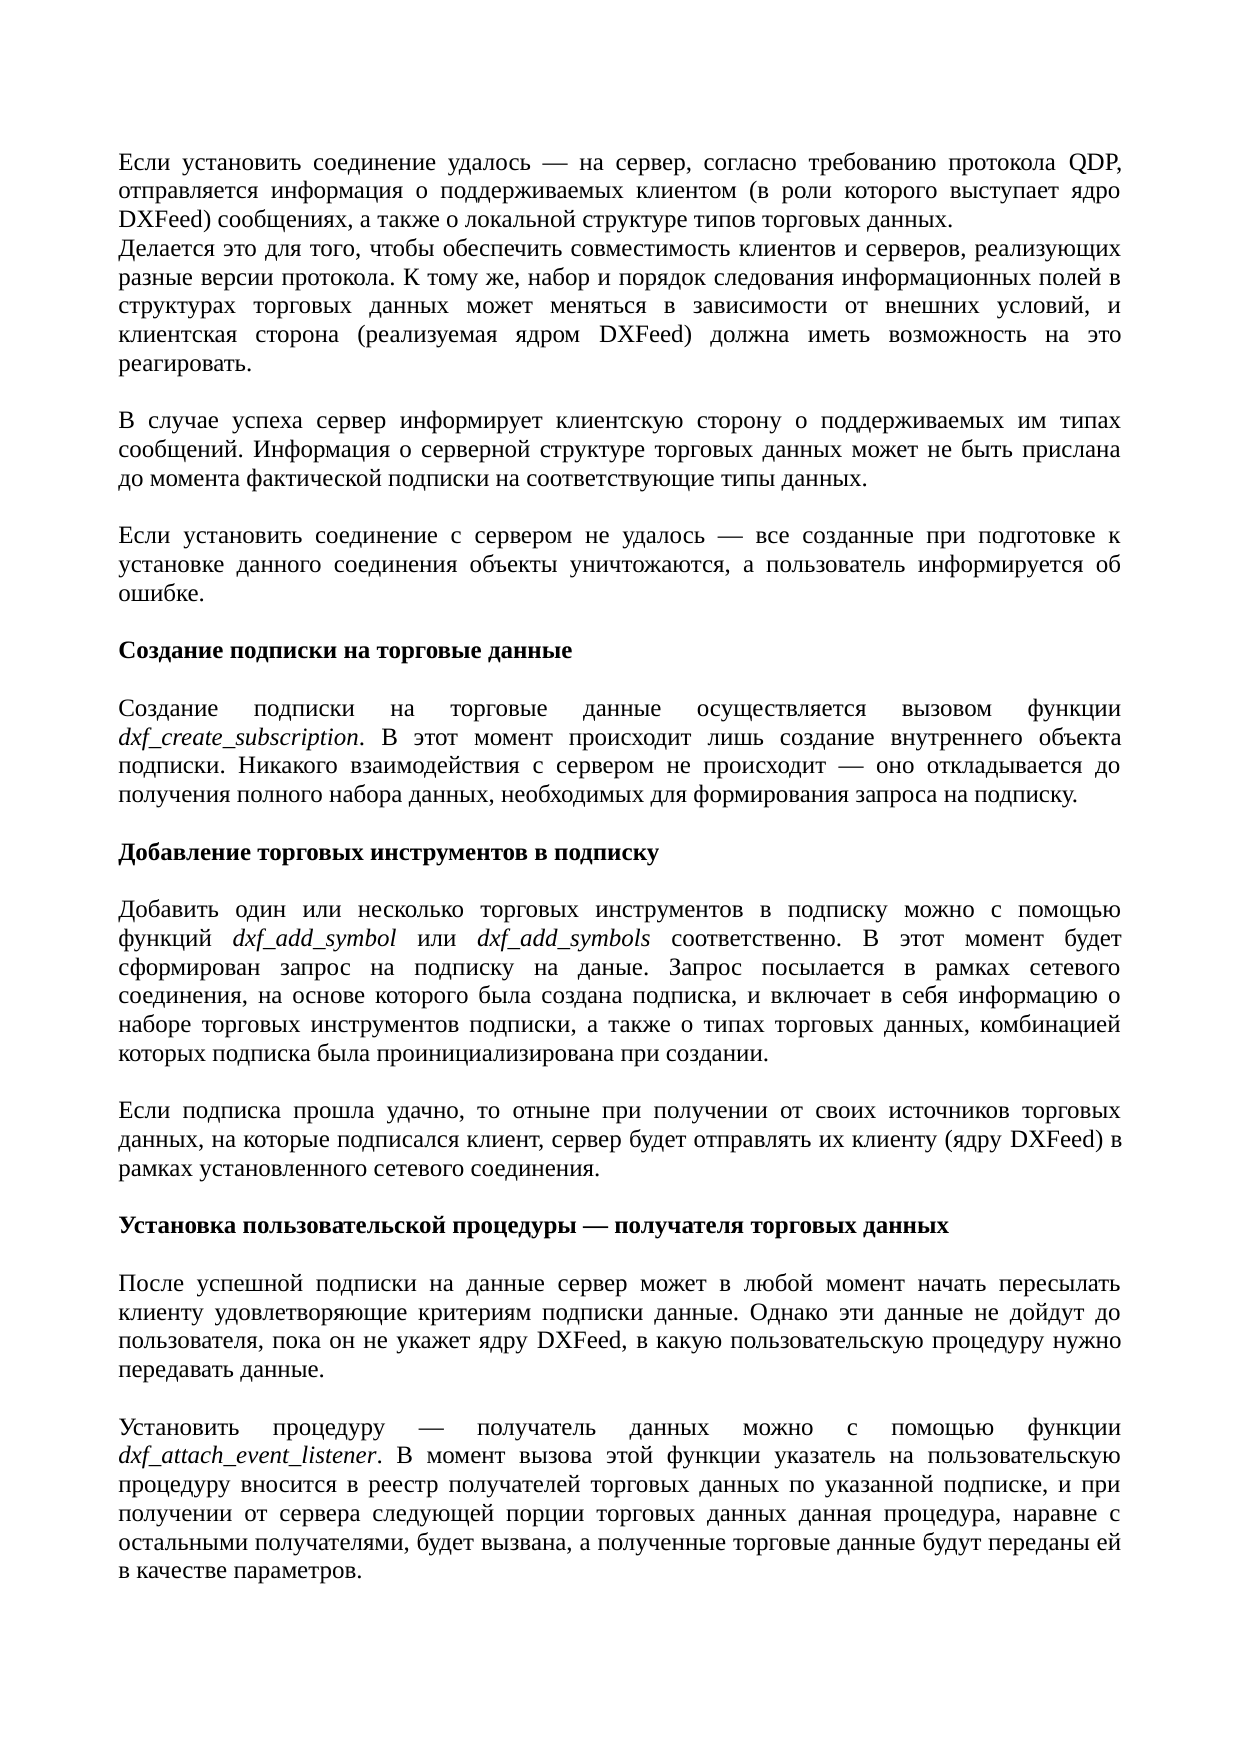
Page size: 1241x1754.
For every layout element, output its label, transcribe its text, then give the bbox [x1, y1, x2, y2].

text Если установить соединение с сервером не удалось — все созданные при подготовке к установке данного соединения объекты уничтожаются, а пользователь информируется об ошибке. [118, 521, 1122, 607]
text Добавить один или несколько торговых инструментов в подписку можно с помощью функций dxf_add_symbol или dxf_add_symbols соответственно. В этот момент будет сформирован запрос на подписку на даные. Запрос посылается в рамках сетевого соединения, на основе которого была создана подписка, и включает в себя информацию о наборе торговых инструментов подписки, а также о типах торговых данных, комбинацией которых подписка была проинициализирована при создании. [118, 894, 1122, 1067]
text Если подписка прошла удачно, то отныне при получении от своих источников торговых данных, на которые подписался клиент, сервер будет отправлять их клиенту (ядру DXFeed) в рамках установленного сетевого соединения. [118, 1096, 1122, 1182]
text В случае успеха сервер информирует клиентскую сторону о поддерживаемых им типах сообщений. Информация о серверной структуре торговых данных может не быть прислана до момента фактической подписки на соответствующие типы данных. [118, 406, 1122, 492]
text Добавление торговых инструментов в подписку [118, 837, 1122, 866]
text Делается это для того, чтобы обеспечить совместимость клиентов и серверов, реализующих разные версии протокола. К тому же, набор и порядок следования информационных полей в структурах торговых данных может меняться в зависимости от внешних условий, и клиентская сторона (реализуемая ядром DXFeed) должна иметь возможность на это реагировать. [118, 233, 1122, 377]
text Установка пользовательской процедуры — получателя торговых данных [118, 1211, 1122, 1239]
text После успешной подписки на данные сервер может в любой момент начать пересылать клиенту удовлетворяющие критериям подписки данные. Однако эти данные не дойдут до пользователя, пока он не укажет ядру DXFeed, в какую пользовательскую процедуру нужно передавать данные. [118, 1268, 1122, 1383]
text Установить процедуру — получатель данных можно с помощью функции dxf_attach_event_listener. В момент вызова этой функции указатель на пользовательскую процедуру вносится в реестр получателей торговых данных по указанной подписке, и при получении от сервера следующей порции торговых данных данная процедура, наравне с остальными получателями, будет вызвана, а полученные торговые данные будут переданы ей в качестве параметров. [118, 1412, 1122, 1584]
text Если установить соединение удалось — на сервер, согласно требованию протокола QDP, отправляется информация о поддерживаемых клиентом (в роли которого выступает ядро DXFeed) сообщениях, а также о локальной структуре типов торговых данных. [118, 147, 1122, 233]
text Создание подписки на торговые данные [118, 636, 1122, 664]
text Создание подписки на торговые данные осуществляется вызовом функции dxf_create_subscription. В этот момент происходит лишь создание внутреннего объекта подписки. Никакого взаимодействия с сервером не происходит — оно откладывается до получения полного набора данных, необходимых для формирования запроса на подписку. [118, 693, 1122, 808]
